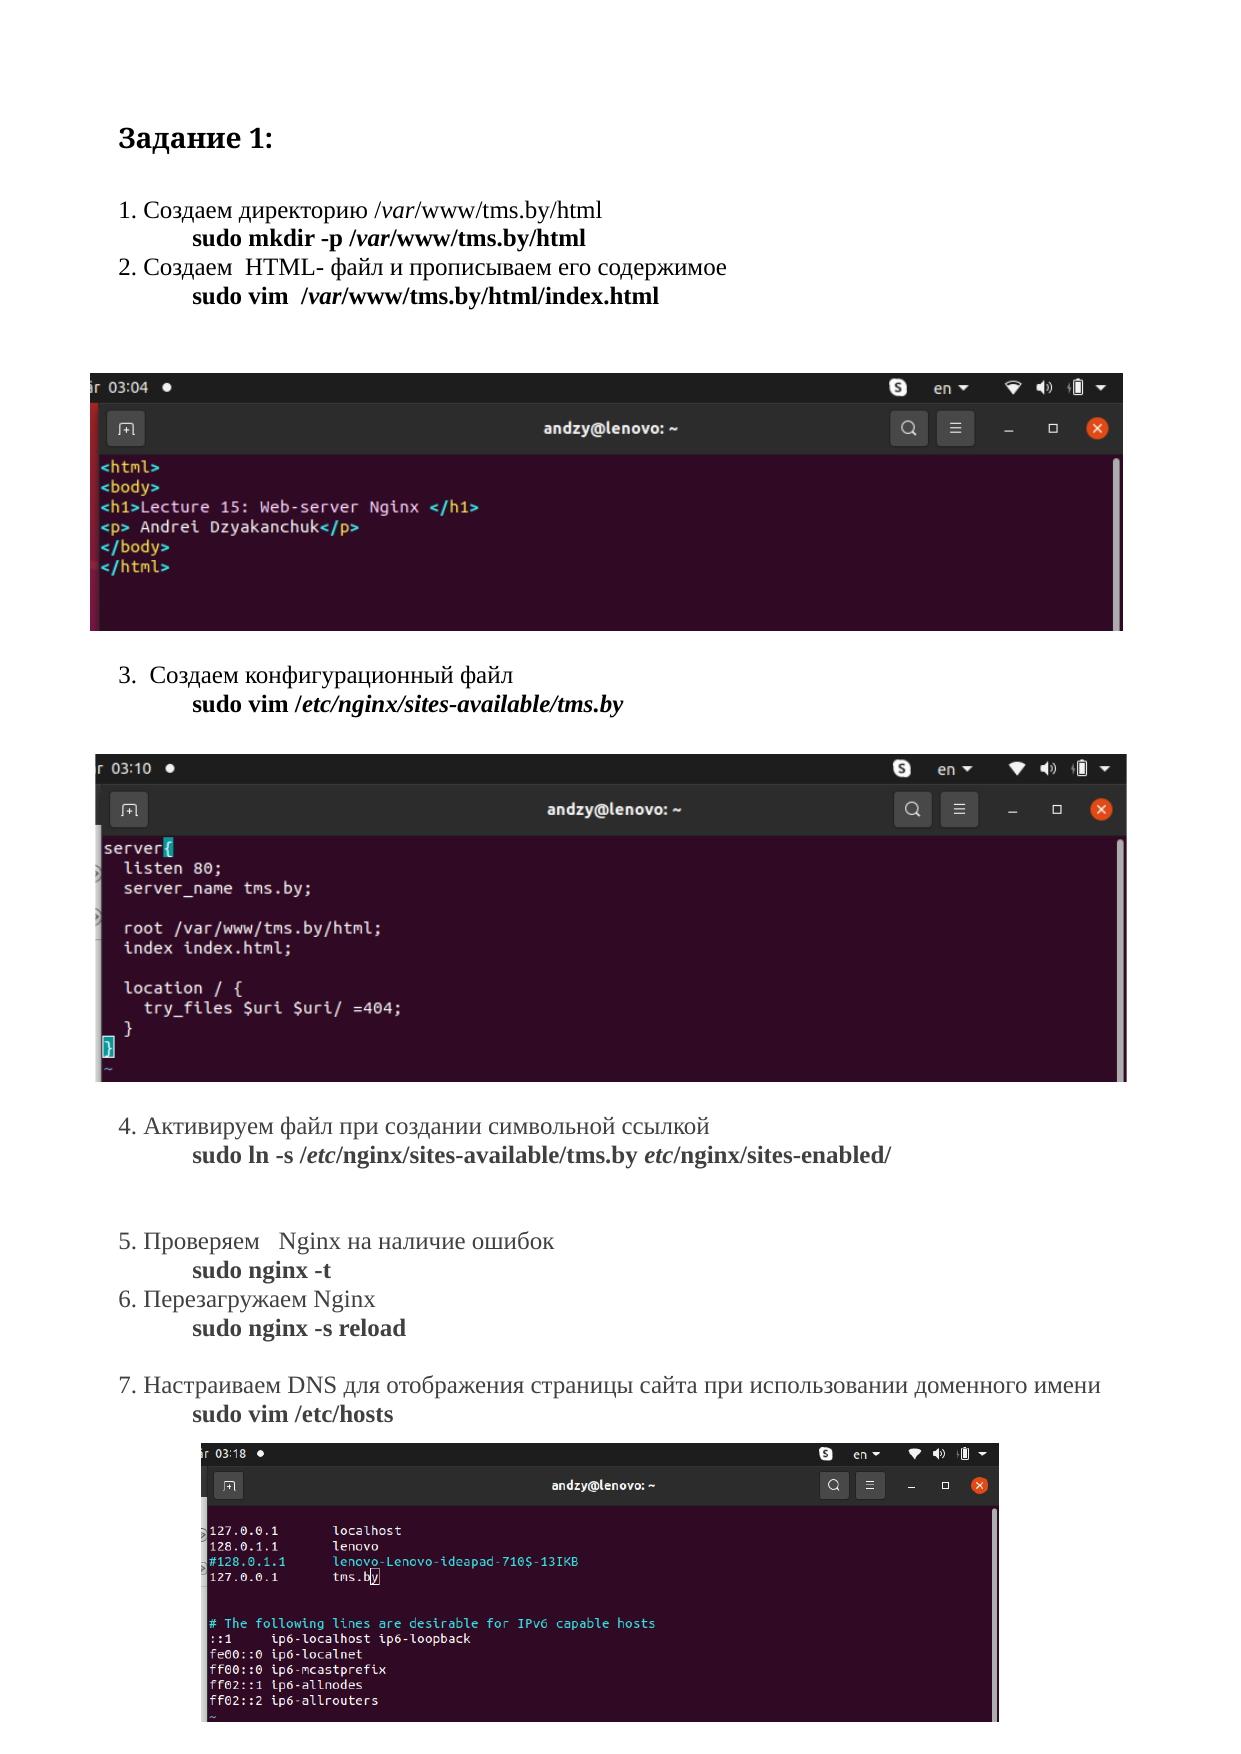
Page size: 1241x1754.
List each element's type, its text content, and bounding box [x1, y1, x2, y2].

text 4. Активируем файл при создании символьной ссылкой [118, 1111, 1122, 1140]
text sudo nginx -t [118, 1255, 1122, 1284]
text 7. Настраиваем DNS для отображения страницы сайта при использовании доменного имени [118, 1370, 1122, 1399]
text sudo mkdir -p /var/www/tms.by/html [118, 223, 1122, 252]
text sudo nginx -s reload [118, 1313, 1122, 1341]
text 2. Cоздаем HTML- файл и прописываем его содержимое [118, 252, 1122, 281]
text 5. Проверяем Nginx на наличие ошибок [118, 1226, 1122, 1255]
text Задание 1: [118, 118, 1122, 156]
text 3. Cоздаем конфигурационный файл [118, 660, 1122, 689]
text 6. Перезагружаем Nginx [118, 1284, 1122, 1313]
text sudo vim /var/www/tms.by/html/index.html [118, 281, 1122, 310]
text sudo vim /etc/hosts [118, 1399, 1122, 1428]
text sudo ln -s /etc/nginx/sites-available/tms.by etc/nginx/sites-enabled/ [118, 1140, 1122, 1169]
text 1. Cоздаем директорию /var/www/tms.by/html [118, 195, 1122, 223]
text sudo vim /etc/nginx/sites-available/tms.by [118, 689, 1122, 718]
